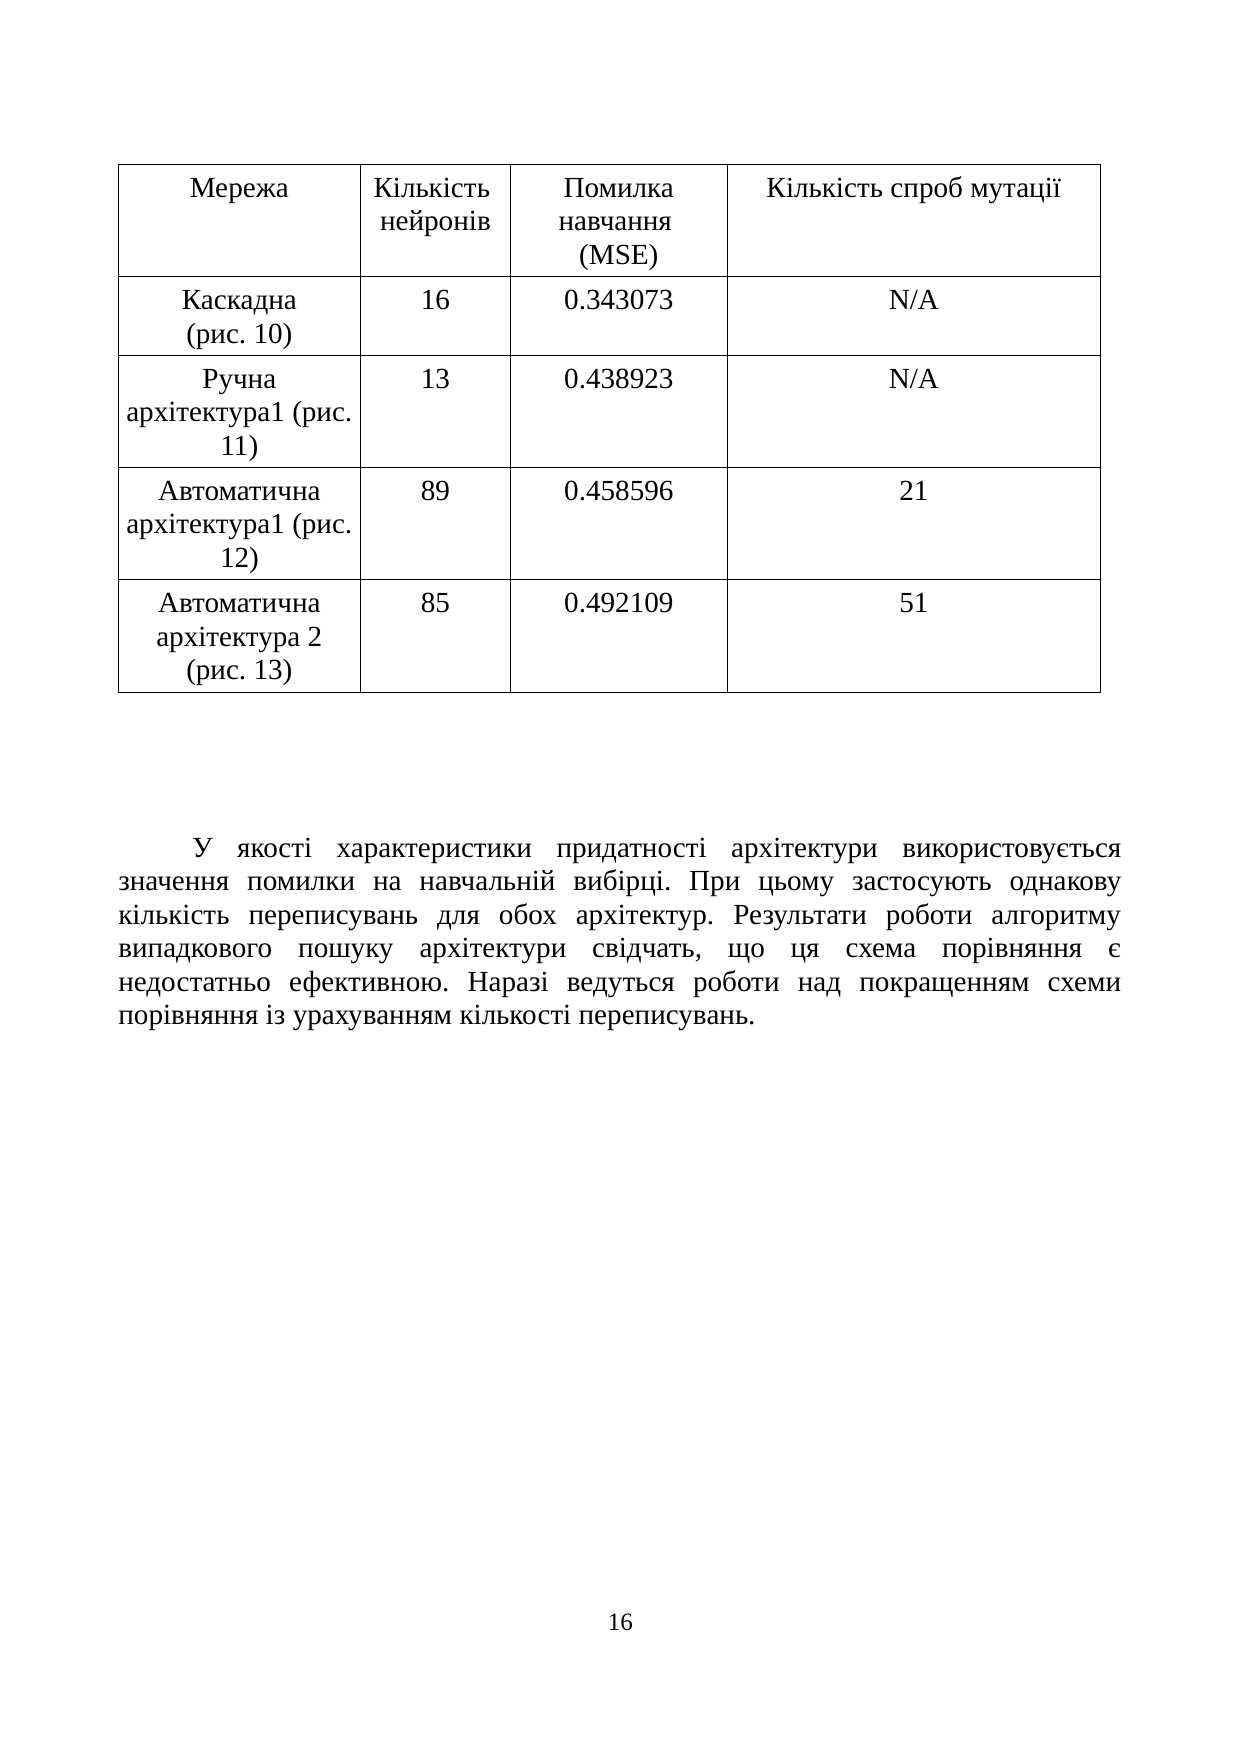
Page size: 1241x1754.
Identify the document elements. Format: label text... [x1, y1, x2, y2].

table_header Мережа [119, 165, 360, 276]
text У якості характеристики придатності архітектури використовується значення помилки на навчальній вибірці. При цьому застосують однакову кількість переписувань для обох архітектур. Результати роботи алгоритму випадкового пошуку архітектури свідчать, що ця схема порівняння є недостатньо ефективною. Наразі ведуться роботи над покращенням схеми порівняння із урахуванням кількості переписувань. [118, 830, 1122, 1031]
table_cell Автоматична архітектура1 (рис. 12) [119, 468, 360, 579]
table_cell 0.438923 [511, 356, 727, 467]
table_cell 0.343073 [511, 277, 727, 355]
table_header Кількість нейронів [361, 165, 510, 276]
table_cell 13 [361, 356, 510, 467]
table_cell Ручна архітектура1 (рис. 11) [119, 356, 360, 467]
table_cell 0.458596 [511, 468, 727, 579]
table_cell 0.492109 [511, 580, 727, 692]
table_cell N/A [728, 356, 1100, 467]
table_cell Каскадна (рис. 10) [119, 277, 360, 355]
table_cell Автоматична архітектура 2 (рис. 13) [119, 580, 360, 692]
table_cell 89 [361, 468, 510, 579]
table_header Помилка навчання (MSE) [511, 165, 727, 276]
table_cell N/A [728, 277, 1100, 355]
table_header Кількість спроб мутації [728, 165, 1100, 276]
table_cell 85 [361, 580, 510, 692]
table_cell 21 [728, 468, 1100, 579]
table_cell 51 [728, 580, 1100, 692]
table_cell 16 [361, 277, 510, 355]
